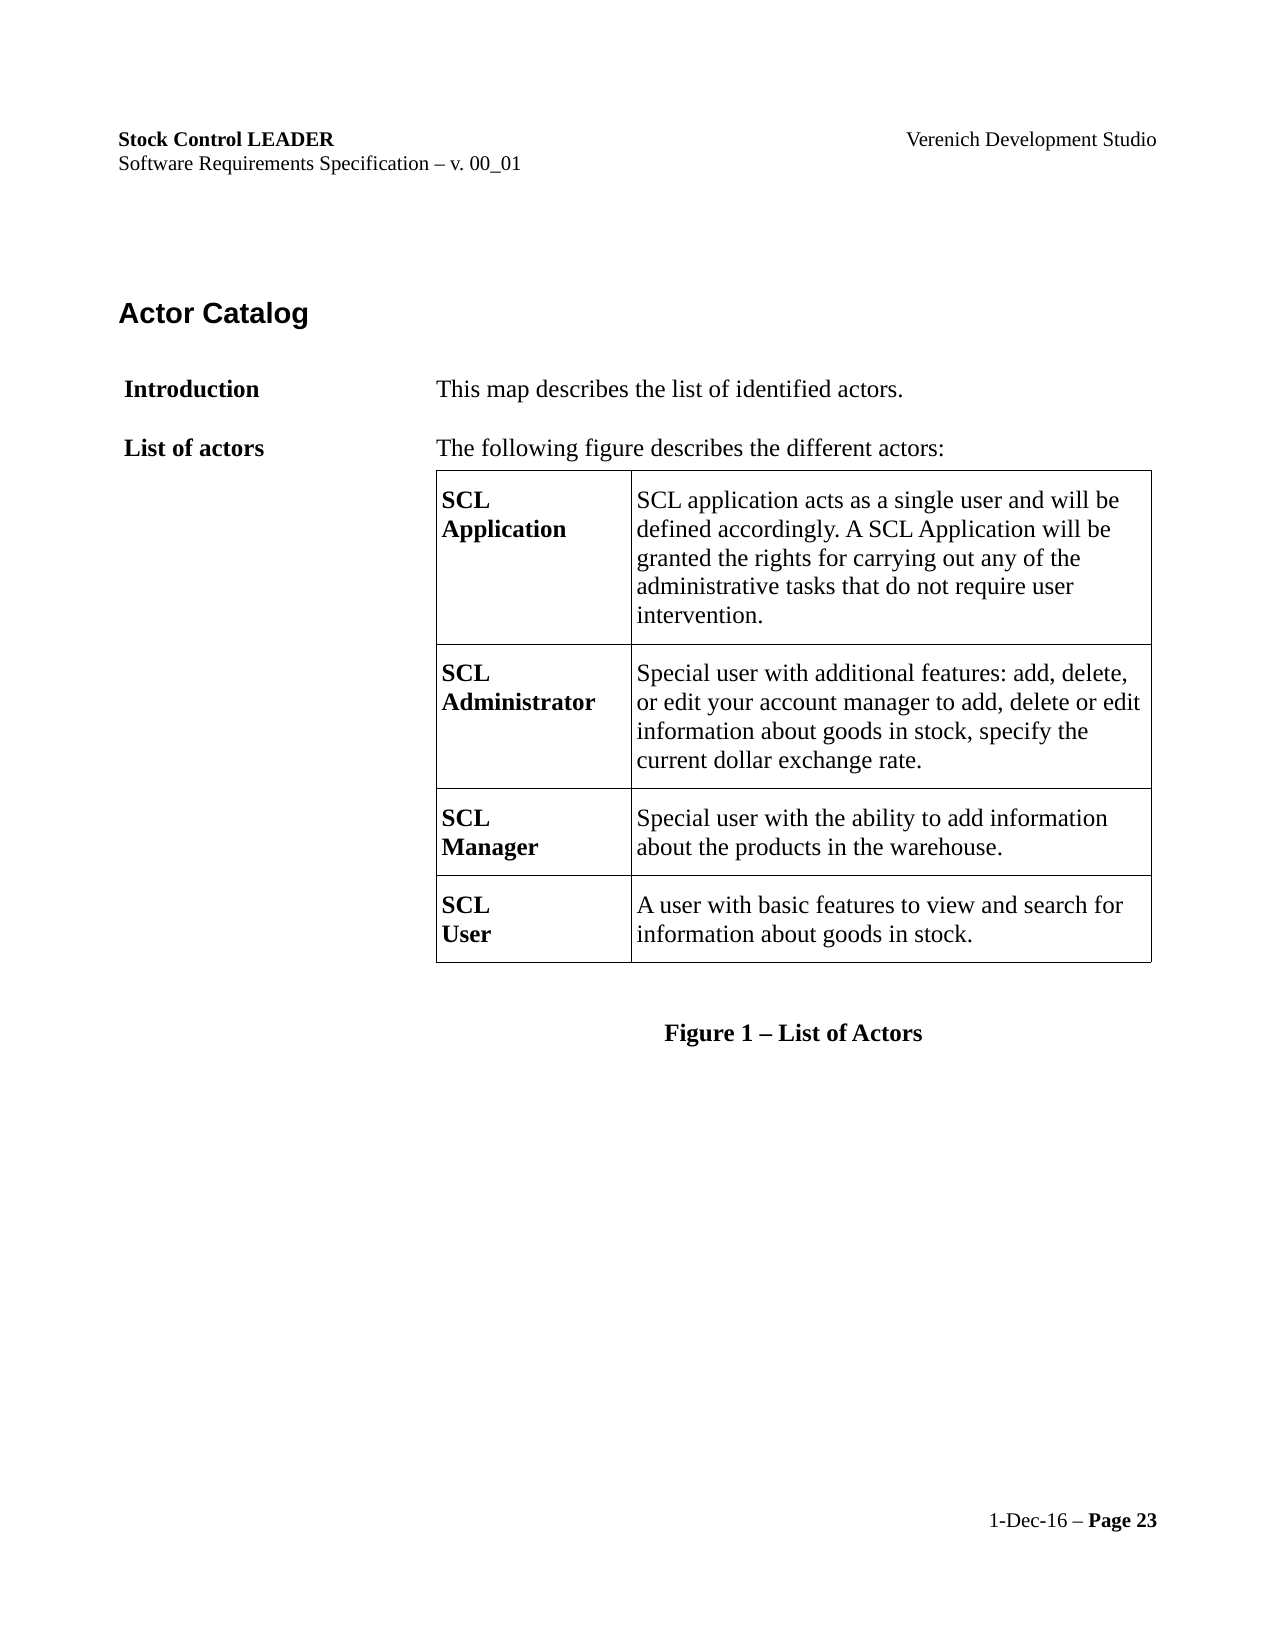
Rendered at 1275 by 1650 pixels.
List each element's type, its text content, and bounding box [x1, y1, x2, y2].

table_header This map describes the list of identified actors. [430, 360, 1157, 418]
table_header SCL Application [437, 471, 631, 644]
table_header SCL application acts as a single user and will be defined accordingly. A SCL Application will be granted the rights for carrying out any of the administrative tasks that do not require user intervention. [632, 471, 1151, 644]
table_header Introduction [118, 360, 430, 418]
subtitle Actor Catalog [118, 296, 1157, 330]
table_cell SCL Administrator [437, 645, 631, 788]
table_cell Special user with additional features: add, delete, or edit your account manager to add, delete or edit information about goods in stock, specify the current dollar exchange rate. [632, 645, 1151, 788]
table_cell A user with basic features to view and search for information about goods in stock. [632, 876, 1151, 962]
table_cell Special user with the ability to add information about the products in the warehouse. [632, 789, 1151, 875]
table_cell SCL User [437, 876, 631, 962]
table_cell List of actors [118, 418, 430, 1061]
table_cell SCL Manager [437, 789, 631, 875]
table_cell The following figure describes the different actors: Figure 1 – List of Actors [430, 418, 1157, 1061]
